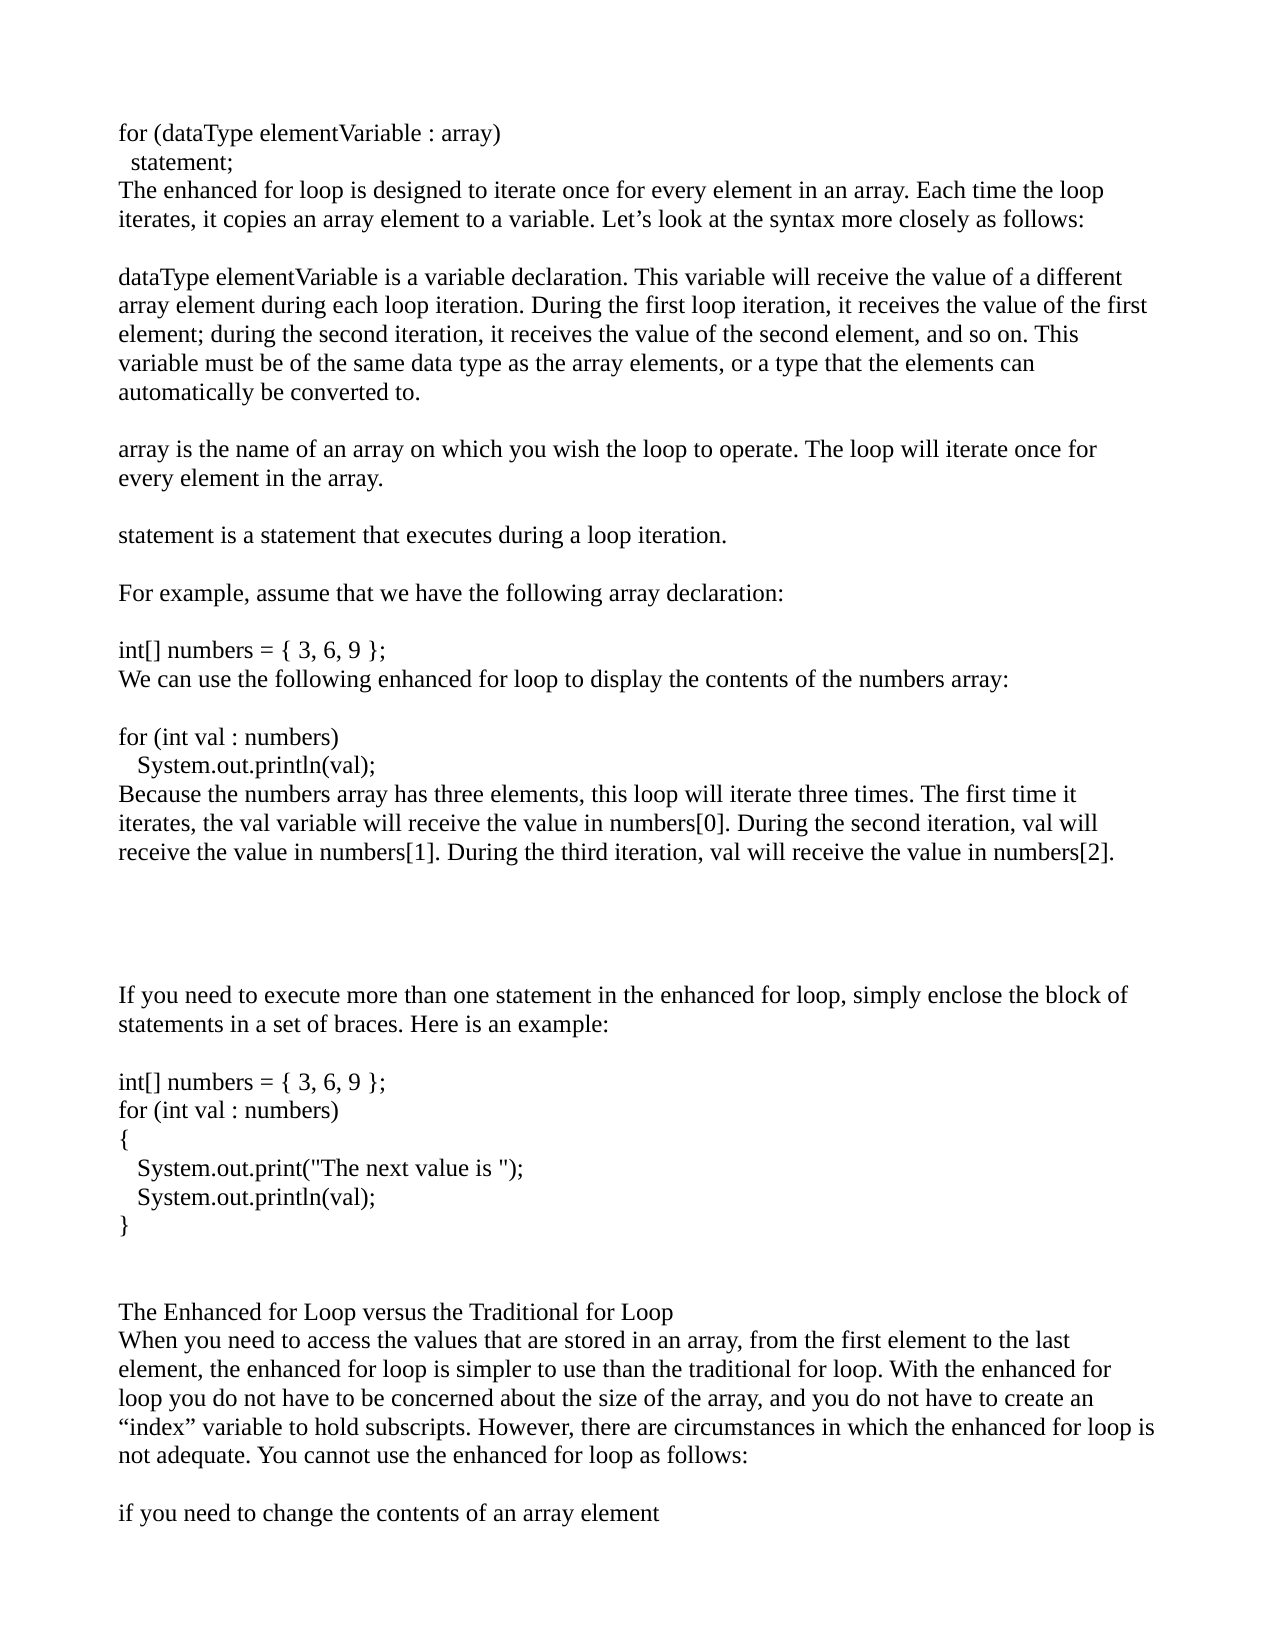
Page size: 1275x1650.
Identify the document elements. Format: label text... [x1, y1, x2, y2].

text array is the name of an array on which you wish the loop to operate. The loop will iterate once for every element in the array. [118, 434, 1157, 492]
text We can use the following enhanced for loop to display the contents of the numbers array: [118, 664, 1157, 693]
text If you need to execute more than one statement in the enhanced for loop, simply enclose the block of statements in a set of braces. Here is an example: [118, 981, 1157, 1038]
text The enhanced for loop is designed to iterate once for every element in an array. Each time the loop iterates, it copies an array element to a variable. Let’s look at the syntax more closely as follows: [118, 176, 1157, 233]
text statement; [118, 147, 1157, 176]
text System.out.println(val); [118, 751, 1157, 779]
text } [118, 1211, 1157, 1239]
text for (int val : numbers) [118, 1096, 1157, 1124]
text { [118, 1124, 1157, 1153]
text For example, assume that we have the following array declaration: [118, 578, 1157, 607]
text When you need to access the values that are stored in an array, from the first element to the last element, the enhanced for loop is simpler to use than the traditional for loop. With the enhanced for loop you do not have to be concerned about the size of the array, and you do not have to create an “index” variable to hold subscripts. However, there are circumstances in which the enhanced for loop is not adequate. You cannot use the enhanced for loop as follows: [118, 1326, 1157, 1469]
text System.out.print("The next value is "); [118, 1153, 1157, 1182]
text if you need to change the contents of an array element [118, 1498, 1157, 1527]
text int[] numbers = { 3, 6, 9 }; [118, 1067, 1157, 1096]
text int[] numbers = { 3, 6, 9 }; [118, 636, 1157, 664]
text for (dataType elementVariable : array) [118, 118, 1157, 147]
text for (int val : numbers) [118, 722, 1157, 751]
text Because the numbers array has three elements, this loop will iterate three times. The first time it iterates, the val variable will receive the value in numbers[0]. During the second iteration, val will receive the value in numbers[1]. During the third iteration, val will receive the value in numbers[2]. [118, 779, 1157, 866]
text The Enhanced for Loop versus the Traditional for Loop [118, 1297, 1157, 1326]
text dataType elementVariable is a variable declaration. This variable will receive the value of a different array element during each loop iteration. During the first loop iteration, it receives the value of the first element; during the second iteration, it receives the value of the second element, and so on. This variable must be of the same data type as the array elements, or a type that the elements can automatically be converted to. [118, 262, 1157, 406]
text System.out.println(val); [118, 1182, 1157, 1211]
text statement is a statement that executes during a loop iteration. [118, 521, 1157, 549]
